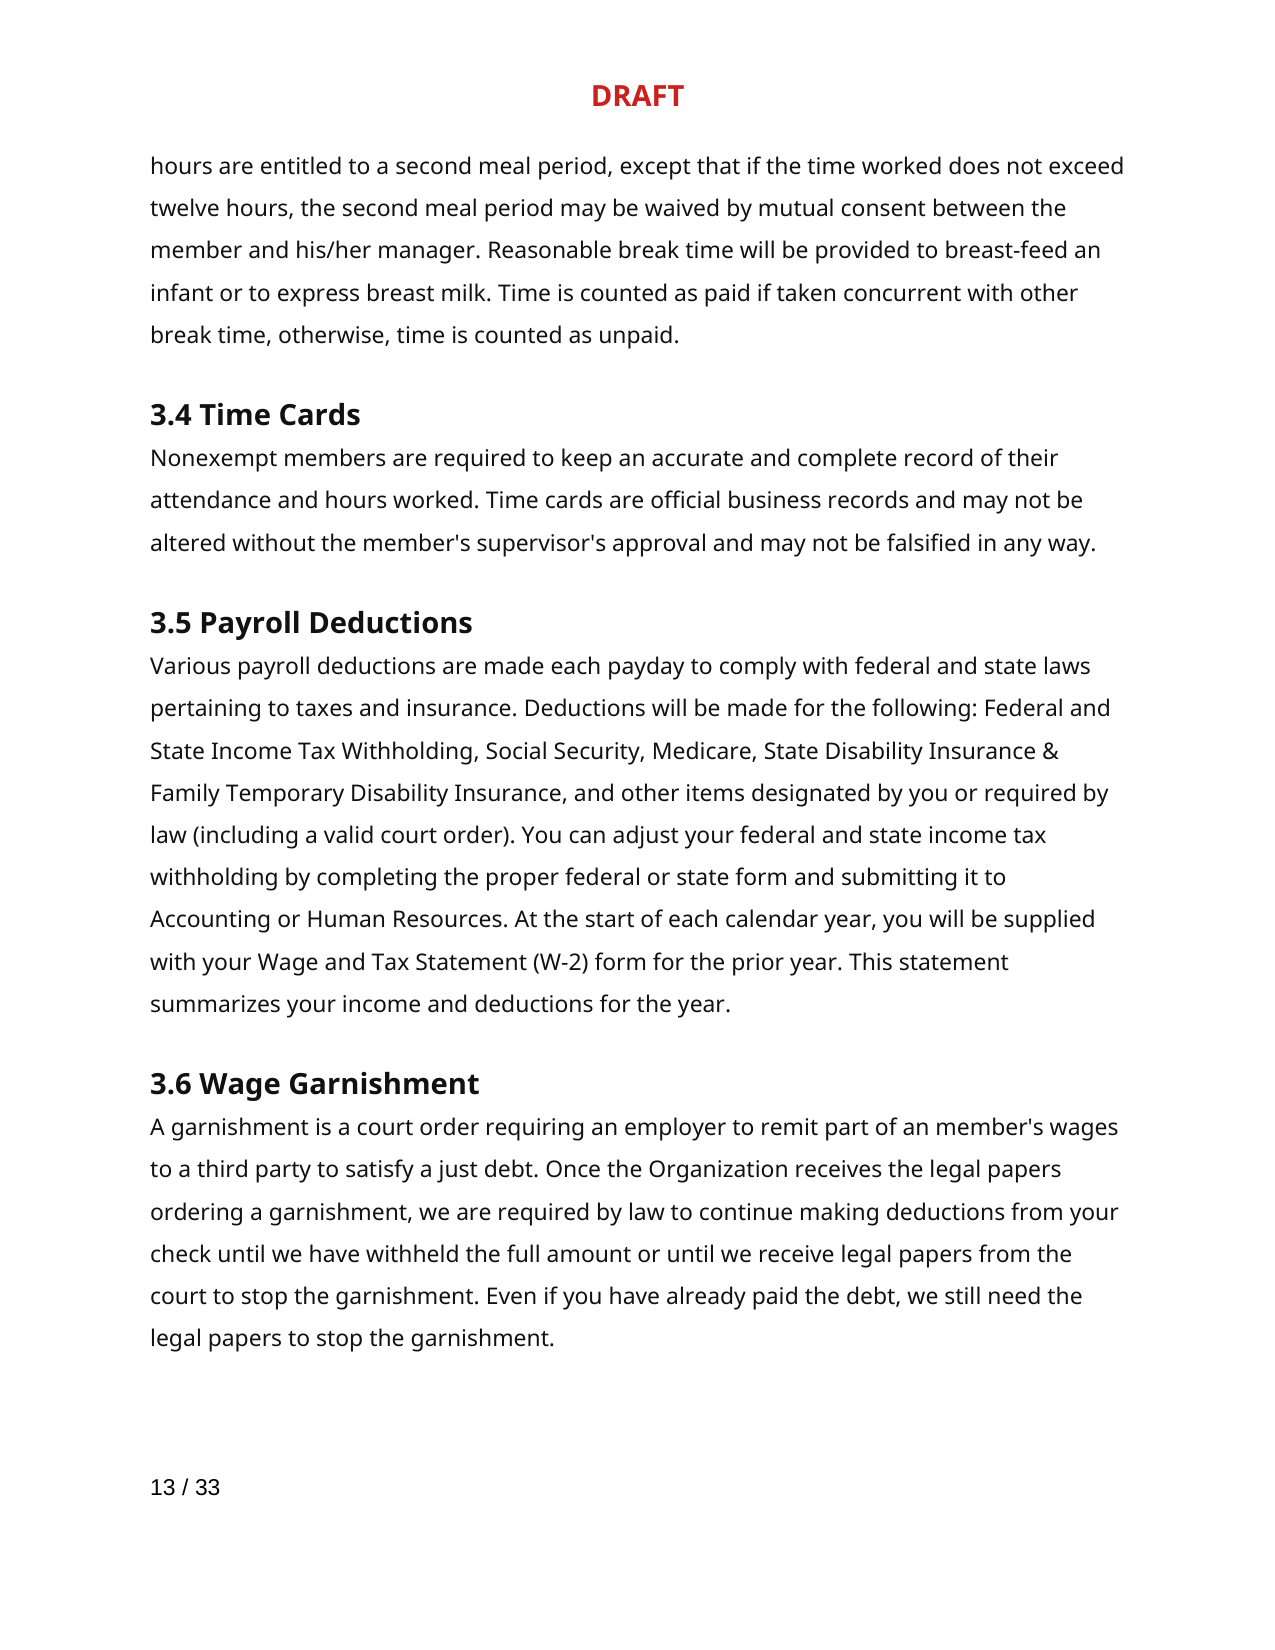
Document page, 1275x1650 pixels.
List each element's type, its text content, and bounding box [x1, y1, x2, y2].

text A garnishment is a court order requiring an employer to remit part of an member's wages to a third party to satisfy a just debt. Once the Organization receives the legal papers ordering a garnishment, we are required by law to continue making deductions from your check until we have withheld the full amount or until we receive legal papers from the court to stop the garnishment. Even if you have already paid the debt, we still need the legal papers to stop the garnishment. [150, 1111, 1125, 1353]
subtitle 3.6 Wage Garnishment [150, 1063, 1125, 1103]
text hours are entitled to a second meal period, except that if the time worked does not exceed twelve hours, the second meal period may be waived by mutual consent between the member and his/her manager. Reasonable break time will be provided to breast-feed an infant or to express breast milk. Time is counted as paid if taken concurrent with other break time, otherwise, time is counted as unpaid. [150, 150, 1125, 350]
subtitle 3.4 Time Cards [150, 394, 1125, 434]
text Various payroll deductions are made each payday to comply with federal and state laws pertaining to taxes and insurance. Deductions will be made for the following: Federal and State Income Tax Withholding, Social Security, Medicare, State Disability Insurance & Family Temporary Disability Insurance, and other items designated by you or required by law (including a valid court order). You can adjust your federal and state income tax withholding by completing the proper federal or state form and submitting it to Accounting or Human Resources. At the start of each calendar year, you will be supplied with your Wage and Tax Statement (W-2) form for the prior year. This statement summarizes your income and deductions for the year. [150, 650, 1125, 1019]
text Nonexempt members are required to keep an accurate and complete record of their attendance and hours worked. Time cards are official business records and may not be altered without the member's supervisor's approval and may not be falsified in any way. [150, 442, 1125, 558]
subtitle 3.5 Payroll Deductions [150, 602, 1125, 642]
